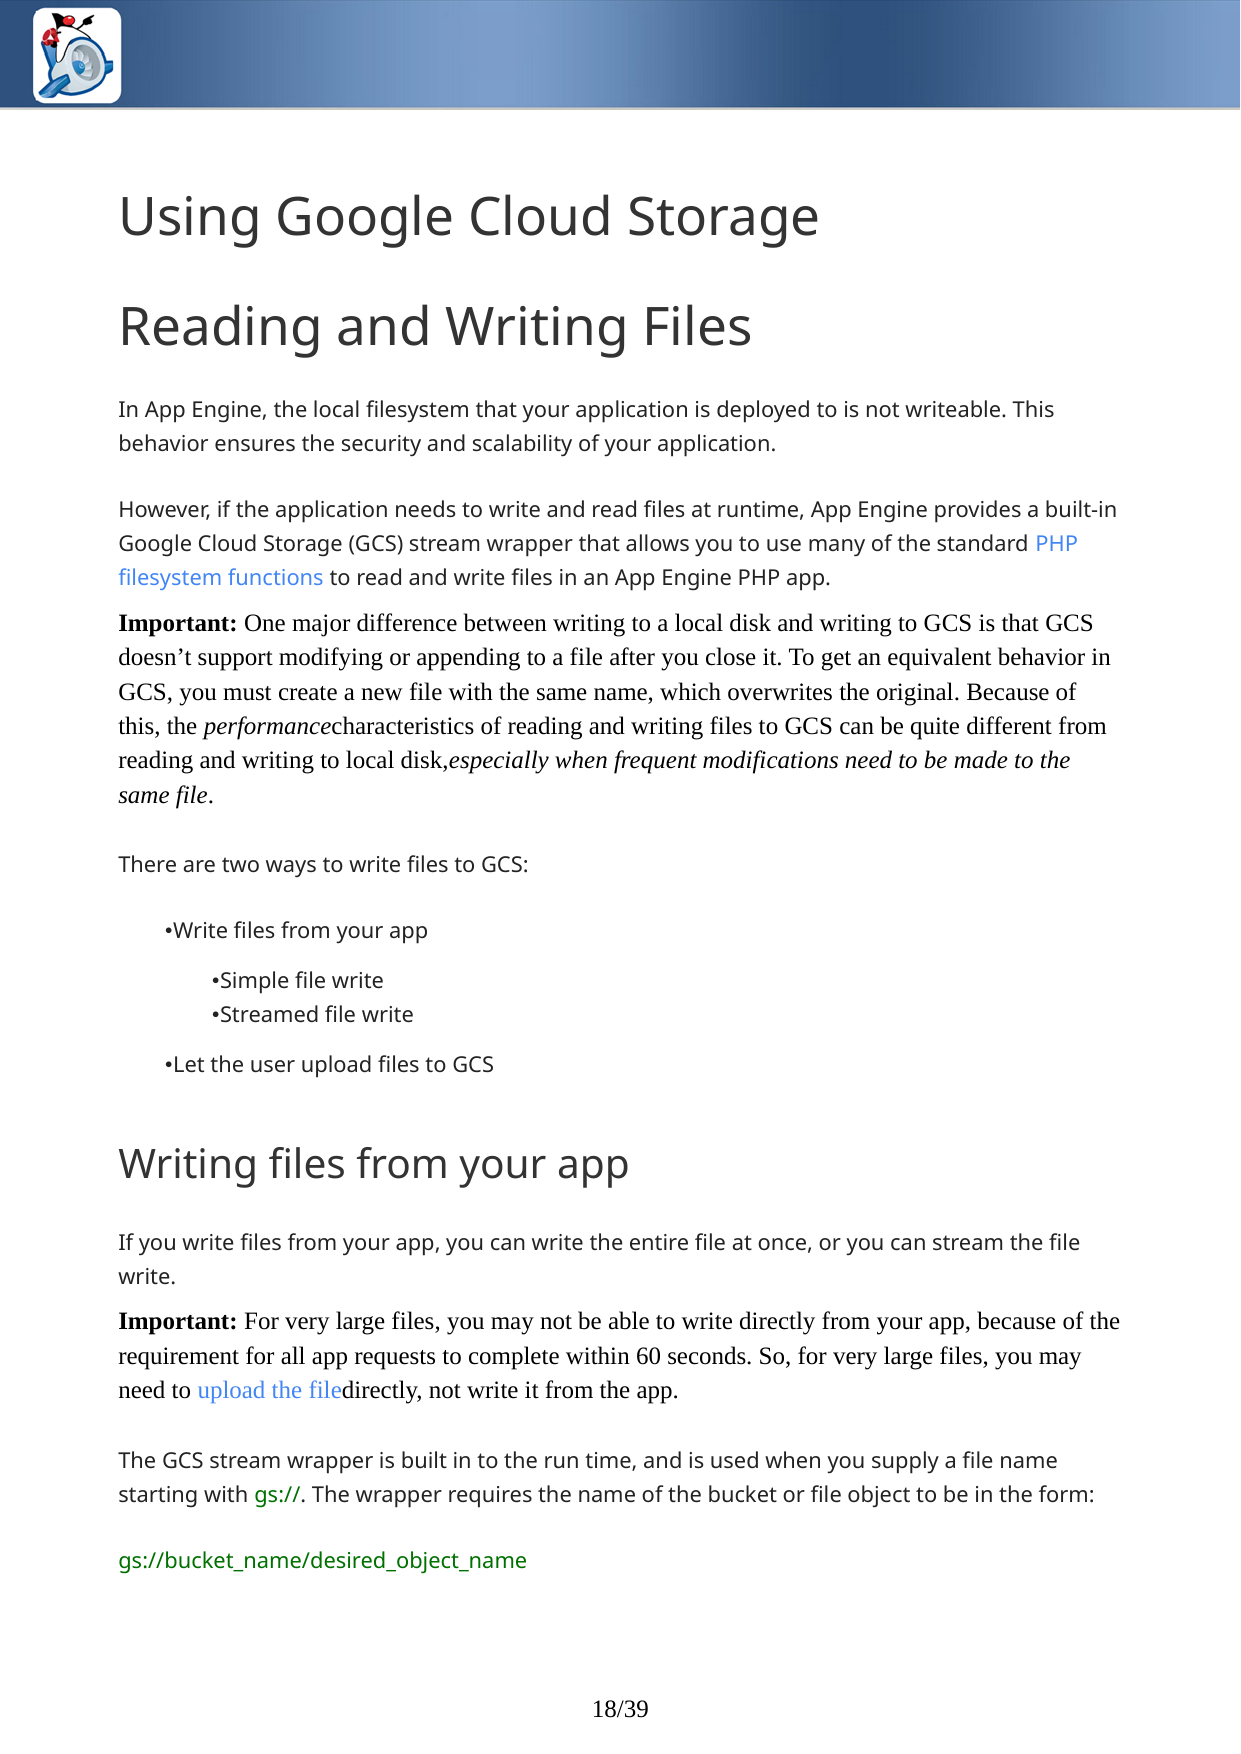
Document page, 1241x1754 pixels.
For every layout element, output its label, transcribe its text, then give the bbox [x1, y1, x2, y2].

list Let the user upload files to GCS [118, 1045, 1106, 1079]
list Write files from your app [118, 910, 1106, 945]
subtitle Writing files from your app [118, 1135, 1122, 1191]
list Streamed file write [118, 995, 1091, 1029]
subtitle Reading and Writing Files [118, 288, 1122, 361]
text There are two ways to write files to GCS: [118, 845, 1122, 879]
subtitle Using Google Cloud Storage [118, 178, 1122, 251]
text Important: For very large files, you may not be able to write directly from your app, because of the requirement for all app requests to complete within 60 seconds. So, for very large files, you may need to upload the filedirectly, not write it from the app. [118, 1306, 1122, 1404]
text However, if the application needs to write and read files at runtime, App Engine provides a built-in Google Cloud Storage (GCS) stream wrapper that allows you to use many of the standard PHP filesystem functions to read and write files in an App Engine PHP app. [118, 489, 1122, 592]
text Important: One major difference between writing to a local disk and writing to GCS is that GCS doesn’t support modifying or appending to a file after you close it. To get an equivalent behavior in GCS, you must create a new file with the same name, which overwrites the original. Because of this, the performancecharacteristics of reading and writing files to GCS can be quite different from reading and writing to local disk,especially when frequent modifications need to be made to the same file. [118, 608, 1122, 809]
picture [0, 0, 1241, 110]
text The GCS stream wrapper is built in to the run time, and is used when you supply a file name starting with gs://. The wrapper requires the name of the bucket or file object to be in the form: [118, 1440, 1122, 1509]
text gs://bucket_name/desired_object_name [118, 1540, 1122, 1574]
list Simple file write [118, 960, 1091, 995]
text In App Engine, the local filesystem that your application is deployed to is not writeable. This behavior ensures the security and scalability of your application. [118, 389, 1122, 458]
text If you write files from your app, you can write the entire file at once, or you can stream the file write. [118, 1222, 1122, 1291]
